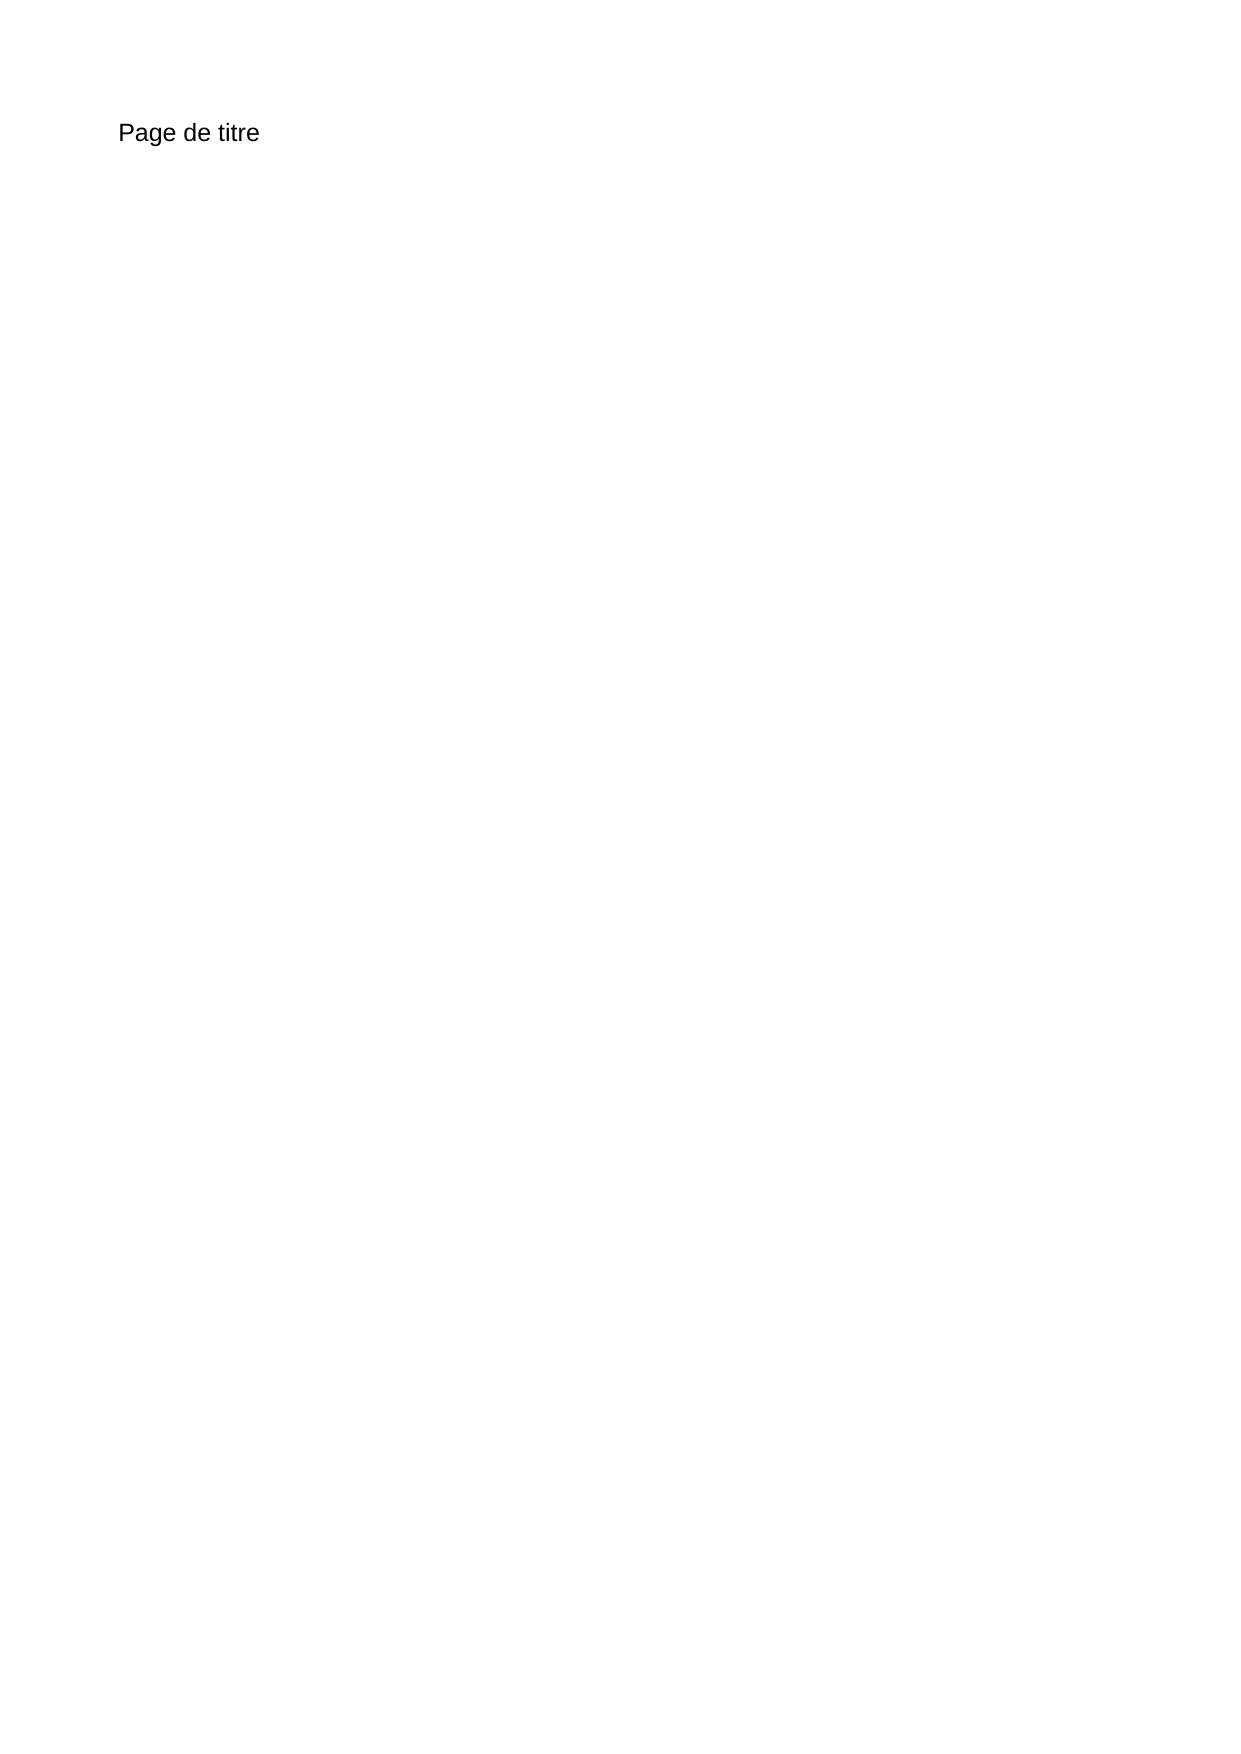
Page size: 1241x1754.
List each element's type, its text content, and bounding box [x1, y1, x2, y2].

text Page de titre [118, 118, 1122, 147]
